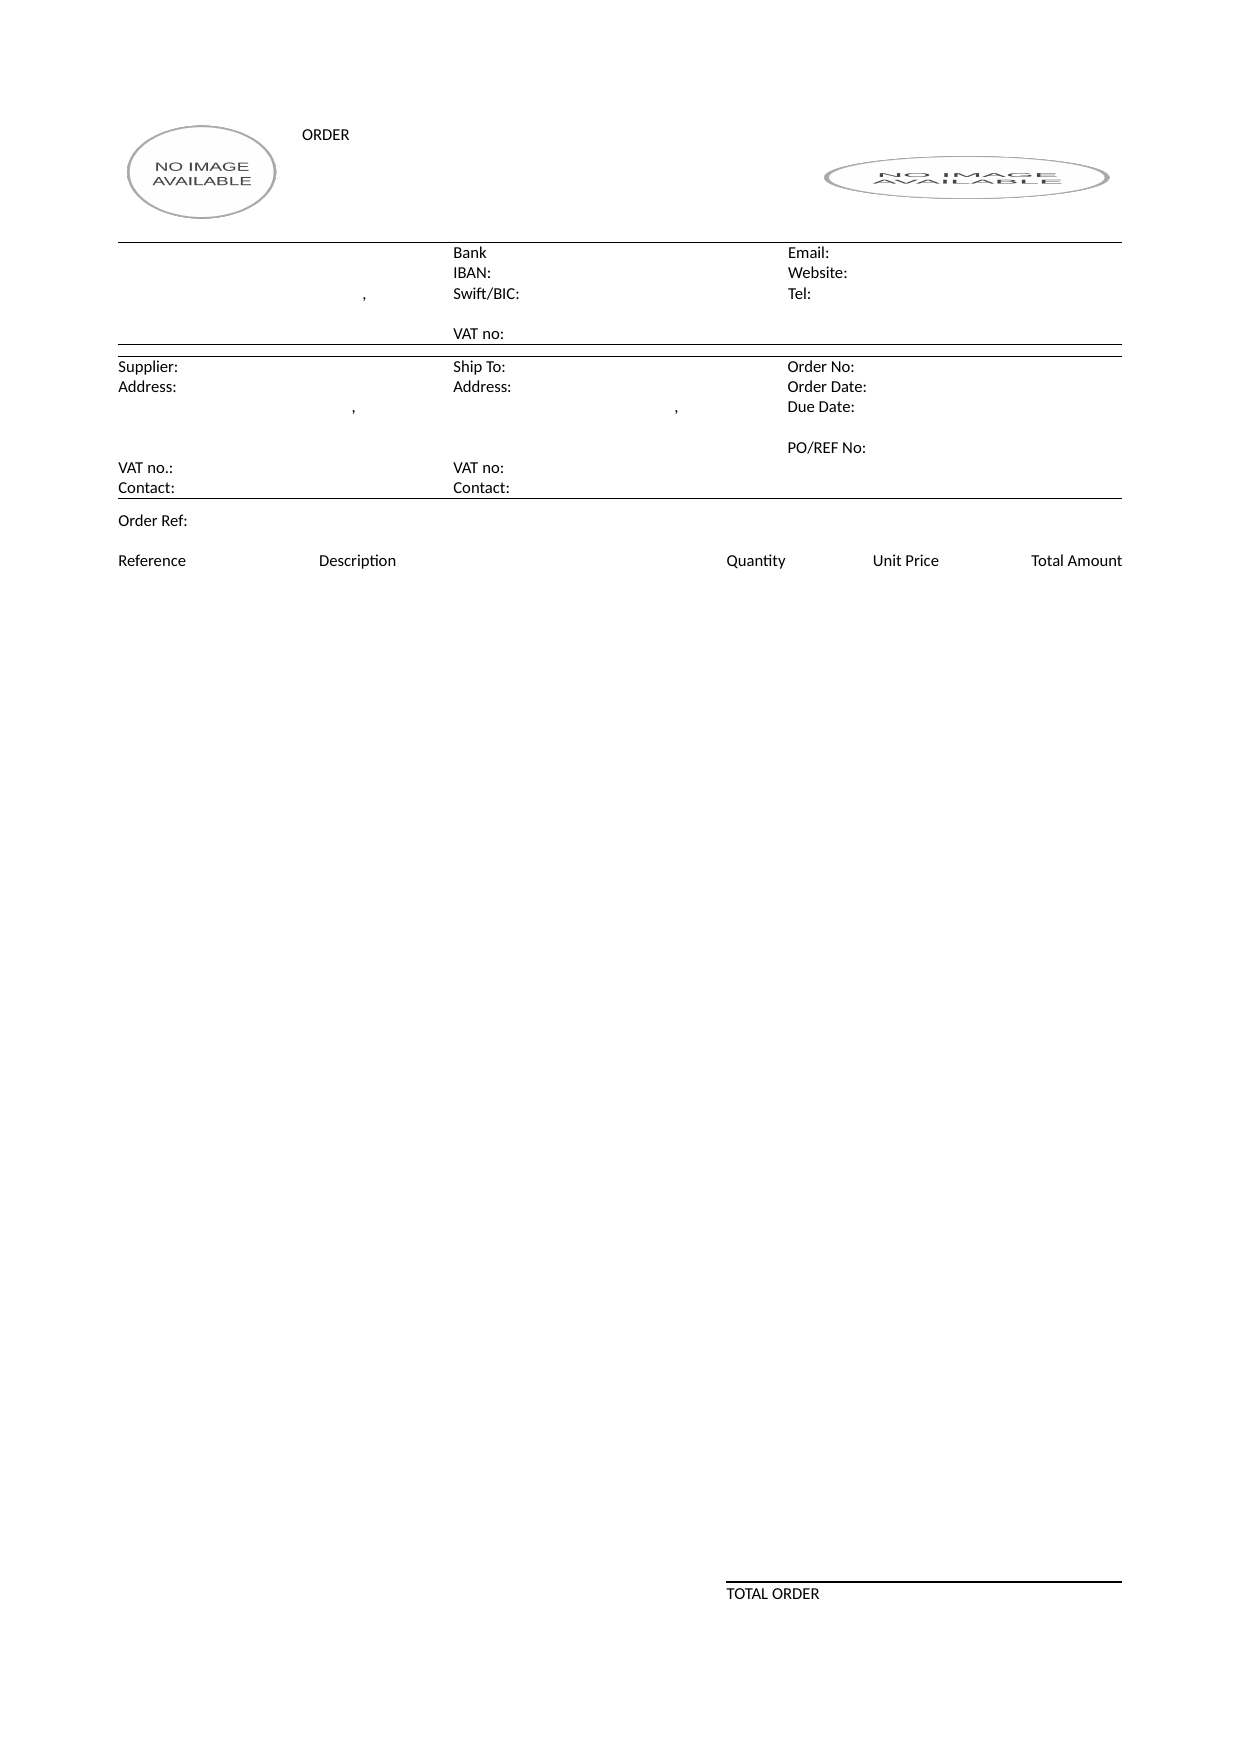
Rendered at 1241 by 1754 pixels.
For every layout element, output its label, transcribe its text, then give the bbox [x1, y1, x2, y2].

table_cell <$TakenVia.Country> [207, 437, 453, 457]
table_header Unit Price [821, 551, 939, 571]
table_cell <$TakenVia.TaxId> [207, 458, 453, 478]
table_cell <$Order.CustomerReference> [876, 437, 1122, 457]
table_cell <$ShipTo.TaxId> [542, 458, 787, 478]
table_cell [788, 458, 876, 478]
table_cell Swift/BIC: [453, 283, 542, 323]
table_cell [811, 150, 1122, 230]
table_cell <$item.Product><$item.Description> <$item.Comment> [319, 591, 726, 632]
table_cell <$ShipTo.Contact> [542, 478, 787, 498]
table_header TOTAL ORDER [726, 1583, 939, 1604]
table_cell [876, 478, 1122, 498]
table_cell Contact: [453, 478, 542, 498]
table_cell VAT no: [453, 458, 542, 478]
table_header Email: [788, 243, 876, 263]
table_cell <$OrderedBy.Swift> [542, 283, 788, 323]
table_cell [453, 437, 542, 457]
table_cell <@for item OrderItems> [118, 571, 1122, 591]
table_header <$OrderedBy.Email> [876, 243, 1122, 263]
table_cell Contact: [118, 478, 207, 498]
table_cell <$ShipTo.PostalCode>, <$ShipTo.City> [542, 396, 787, 437]
table_cell [876, 458, 1122, 478]
table_header ORDER [296, 118, 811, 230]
table_cell Order Date: [788, 376, 876, 396]
table_header <$ShipTo.Name> [542, 357, 787, 376]
table_cell Website: [788, 263, 876, 283]
table_header <$TakenVia.Name> [207, 357, 453, 376]
table_cell <$OrderedBy.PostalCode>, <$OrderedBy.City> [207, 283, 453, 323]
table_cell PO/REF No: [788, 437, 876, 457]
picture [816, 155, 1117, 200]
table_header [118, 1581, 319, 1604]
table_header [118, 118, 296, 230]
table_cell <$OrderedBy.Address> [207, 263, 453, 283]
table_header <$Order.TotalIncVat> [939, 1583, 1122, 1604]
table_header <$Order.Number> [876, 357, 1122, 376]
table_header <$Order.Number> [811, 118, 1122, 150]
table_cell <$ShipTo.Address> [542, 376, 787, 396]
table_header Quantity [726, 551, 821, 571]
table_header [118, 243, 207, 263]
table_header Order No: [788, 357, 876, 376]
table_cell <$TakenVia.PostalCode>, <$TakenVia.City> [207, 396, 453, 437]
table_cell VAT no: [453, 324, 542, 344]
table_header Description [319, 551, 726, 571]
table_cell [876, 324, 1122, 344]
table_header Ship To: [453, 357, 542, 376]
table_cell [118, 396, 207, 437]
table_cell IBAN: [453, 263, 542, 283]
table_cell <$OrderedBy.Website> [876, 263, 1122, 283]
table_cell <$item.Price> [821, 591, 939, 632]
table_cell [118, 283, 207, 323]
table_cell <$Order.Date> [876, 376, 1122, 396]
table_cell VAT no.: [118, 458, 207, 478]
table_cell <$TakenVia.Address><$TakenVia.Email> [207, 376, 453, 396]
table_cell <$OrderedBy.TaxId> [542, 324, 788, 344]
table_cell <$OrderedBy.Telephone> [876, 283, 1122, 323]
table_header [319, 1581, 726, 1604]
table_cell [788, 478, 876, 498]
table_cell <$item.Amount> [939, 591, 1122, 632]
table_header Supplier: [118, 357, 207, 376]
table_cell [118, 263, 207, 283]
text Order Ref: <$Order.Description> [118, 510, 1122, 530]
table_header <$OrderedBy.Name> [207, 243, 453, 263]
table_header Reference [118, 551, 319, 571]
table_cell <@end> [118, 632, 1122, 652]
table_cell Due Date: [788, 396, 876, 437]
table_cell [118, 324, 207, 344]
table_header <$OrderedBy.Bank> [542, 243, 788, 263]
table_header Bank [453, 243, 542, 263]
table_cell <$ShipTo.Country> [542, 437, 787, 457]
table_cell Address: [118, 376, 207, 396]
table_cell <$TakenVia.Contact> [207, 478, 453, 498]
table_cell <$OrderedBy.Country> [207, 324, 453, 344]
table_header Total Amount [939, 551, 1122, 571]
table_cell [453, 396, 542, 437]
table_cell [788, 324, 876, 344]
picture [123, 123, 280, 221]
table_cell [118, 591, 319, 632]
table_cell <$item.Quantity> [726, 591, 821, 632]
table_cell Tel: [788, 283, 876, 323]
table_cell <$Order.DueDate> [876, 396, 1122, 437]
table_cell [118, 437, 207, 457]
table_cell <$OrderedBy.IBAN> [542, 263, 788, 283]
table_cell Address: [453, 376, 542, 396]
